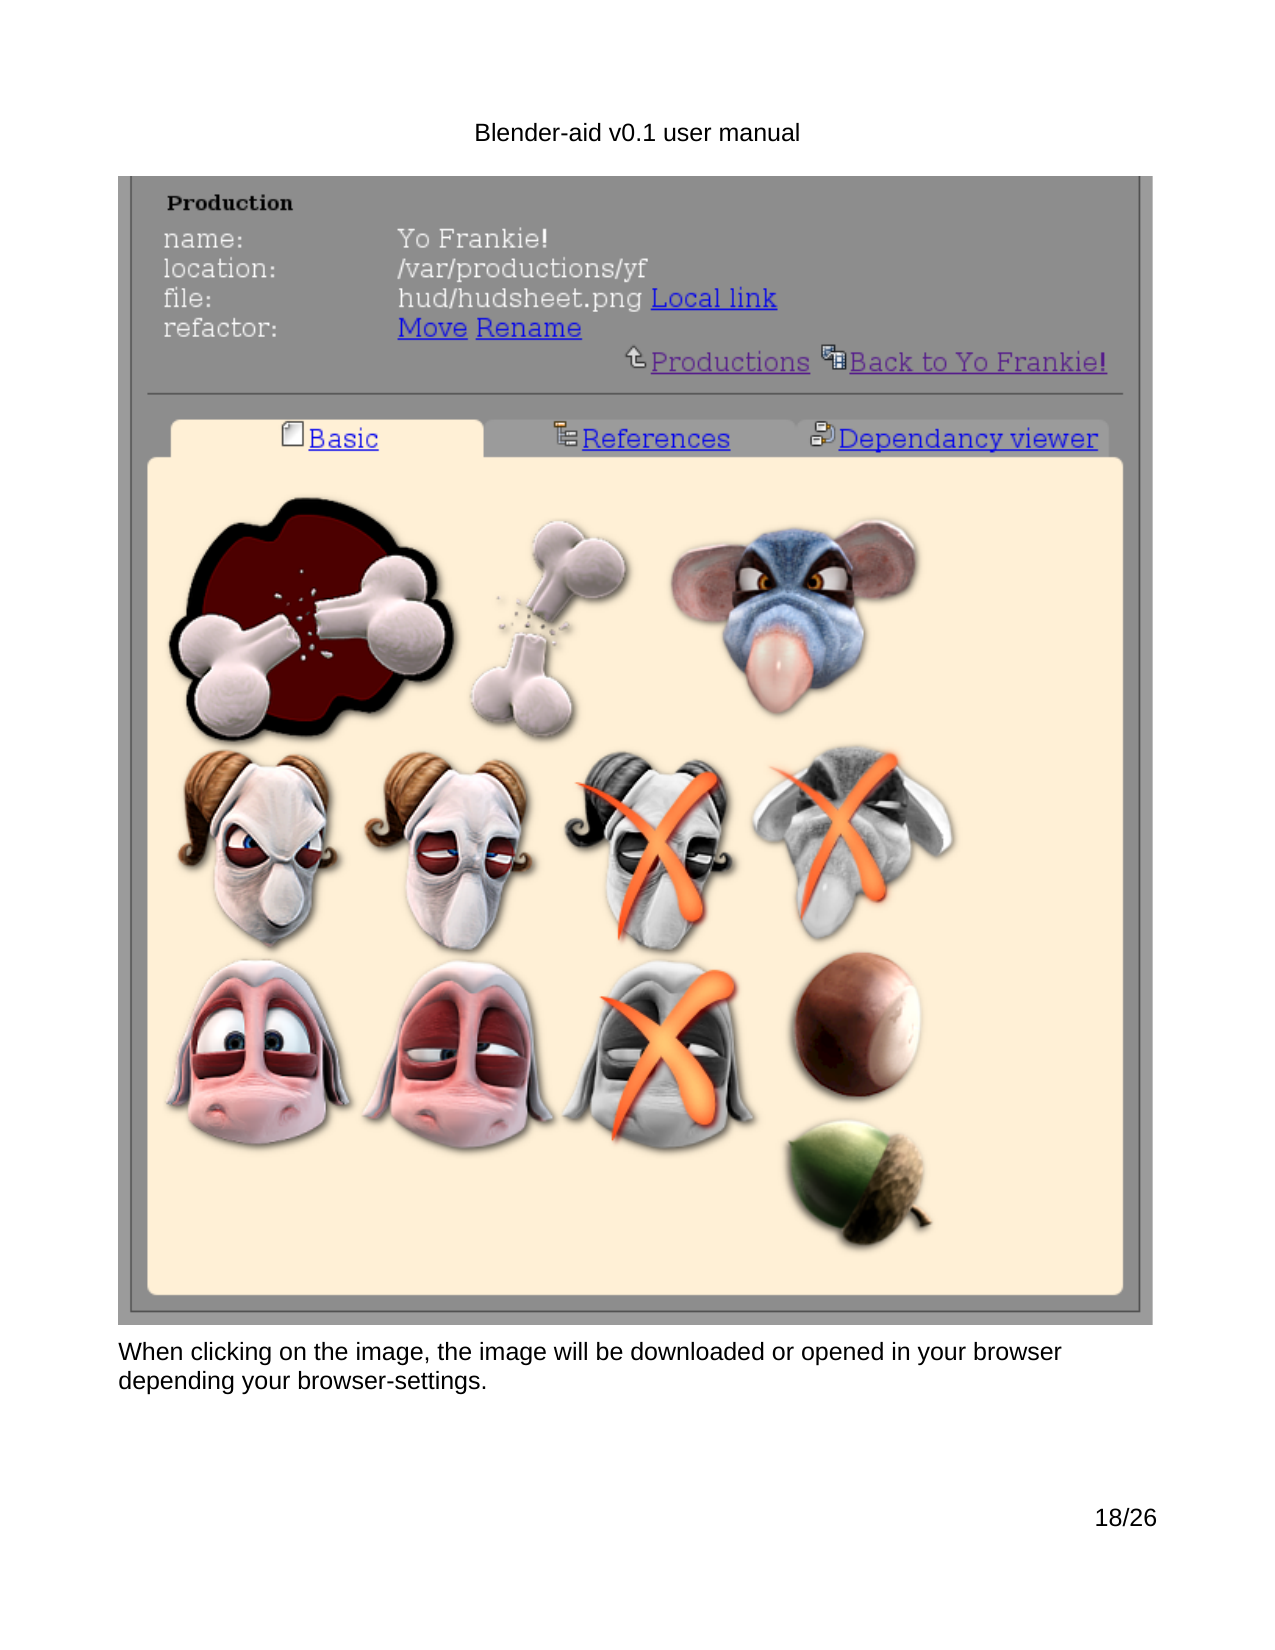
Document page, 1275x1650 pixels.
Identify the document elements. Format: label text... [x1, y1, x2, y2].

picture [118, 176, 1153, 1325]
text When clicking on the image, the image will be downloaded or opened in your browser depending your browser-settings. [118, 1337, 1157, 1395]
